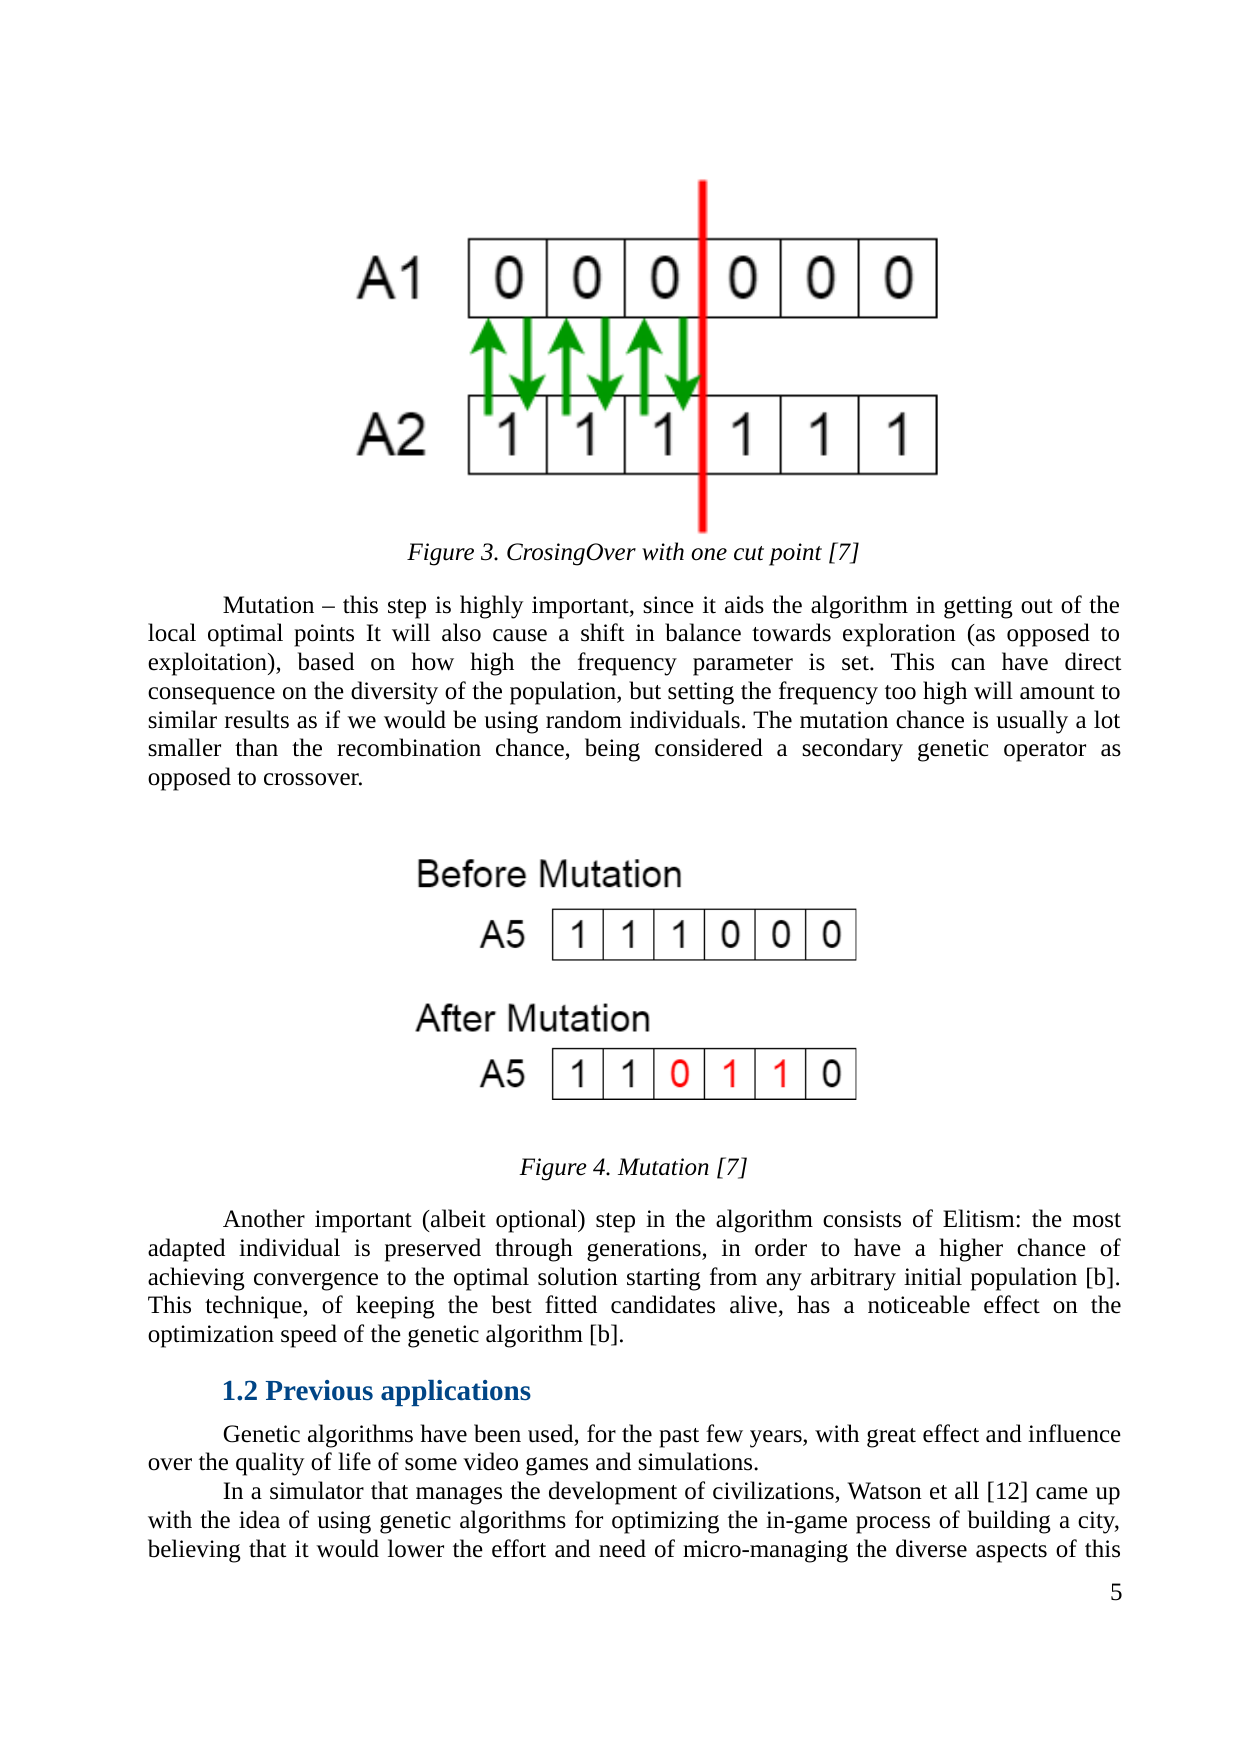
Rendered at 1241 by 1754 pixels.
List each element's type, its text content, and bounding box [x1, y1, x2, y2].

text In a simulator that manages the development of civilizations, Watson et all [12] came up with the idea of using genetic algorithms for optimizing the in-game process of building a city, believing that it would lower the effort and need of micro-managing the diverse aspects of this [148, 1476, 1122, 1562]
text Figure 4. Mutation [7] [148, 1152, 1122, 1181]
text Another important (albeit optional) step in the algorithm consists of Elitism: the most adapted individual is preserved through generations, in order to have a higher chance of achieving convergence to the optimal solution starting from any arbitrary initial population [b]. This technique, of keeping the best fitted candidates alive, has a noticeable effect on the optimization speed of the genetic algorithm [b]. [148, 1204, 1122, 1348]
text Genetic algorithms have been used, for the past few years, with great effect and influence over the quality of life of some video games and simulations. [148, 1419, 1122, 1476]
text Mutation – this step is highly important, since it aids the algorithm in getting out of the local optimal points It will also cause a shift in balance towards exploration (as opposed to exploitation), based on how high the frequency parameter is set. This can have direct consequence on the diversity of the population, but setting the frequency too high will amount to similar results as if we would be using random individuals. The mutation chance is usually a lot smaller than the recombination chance, being considered a secondary genetic operator as opposed to crossover. [148, 590, 1122, 791]
subtitle 1.2 Previous applications [221, 1373, 1122, 1406]
text Figure 3. CrosingOver with one cut point [7] [148, 537, 1122, 566]
